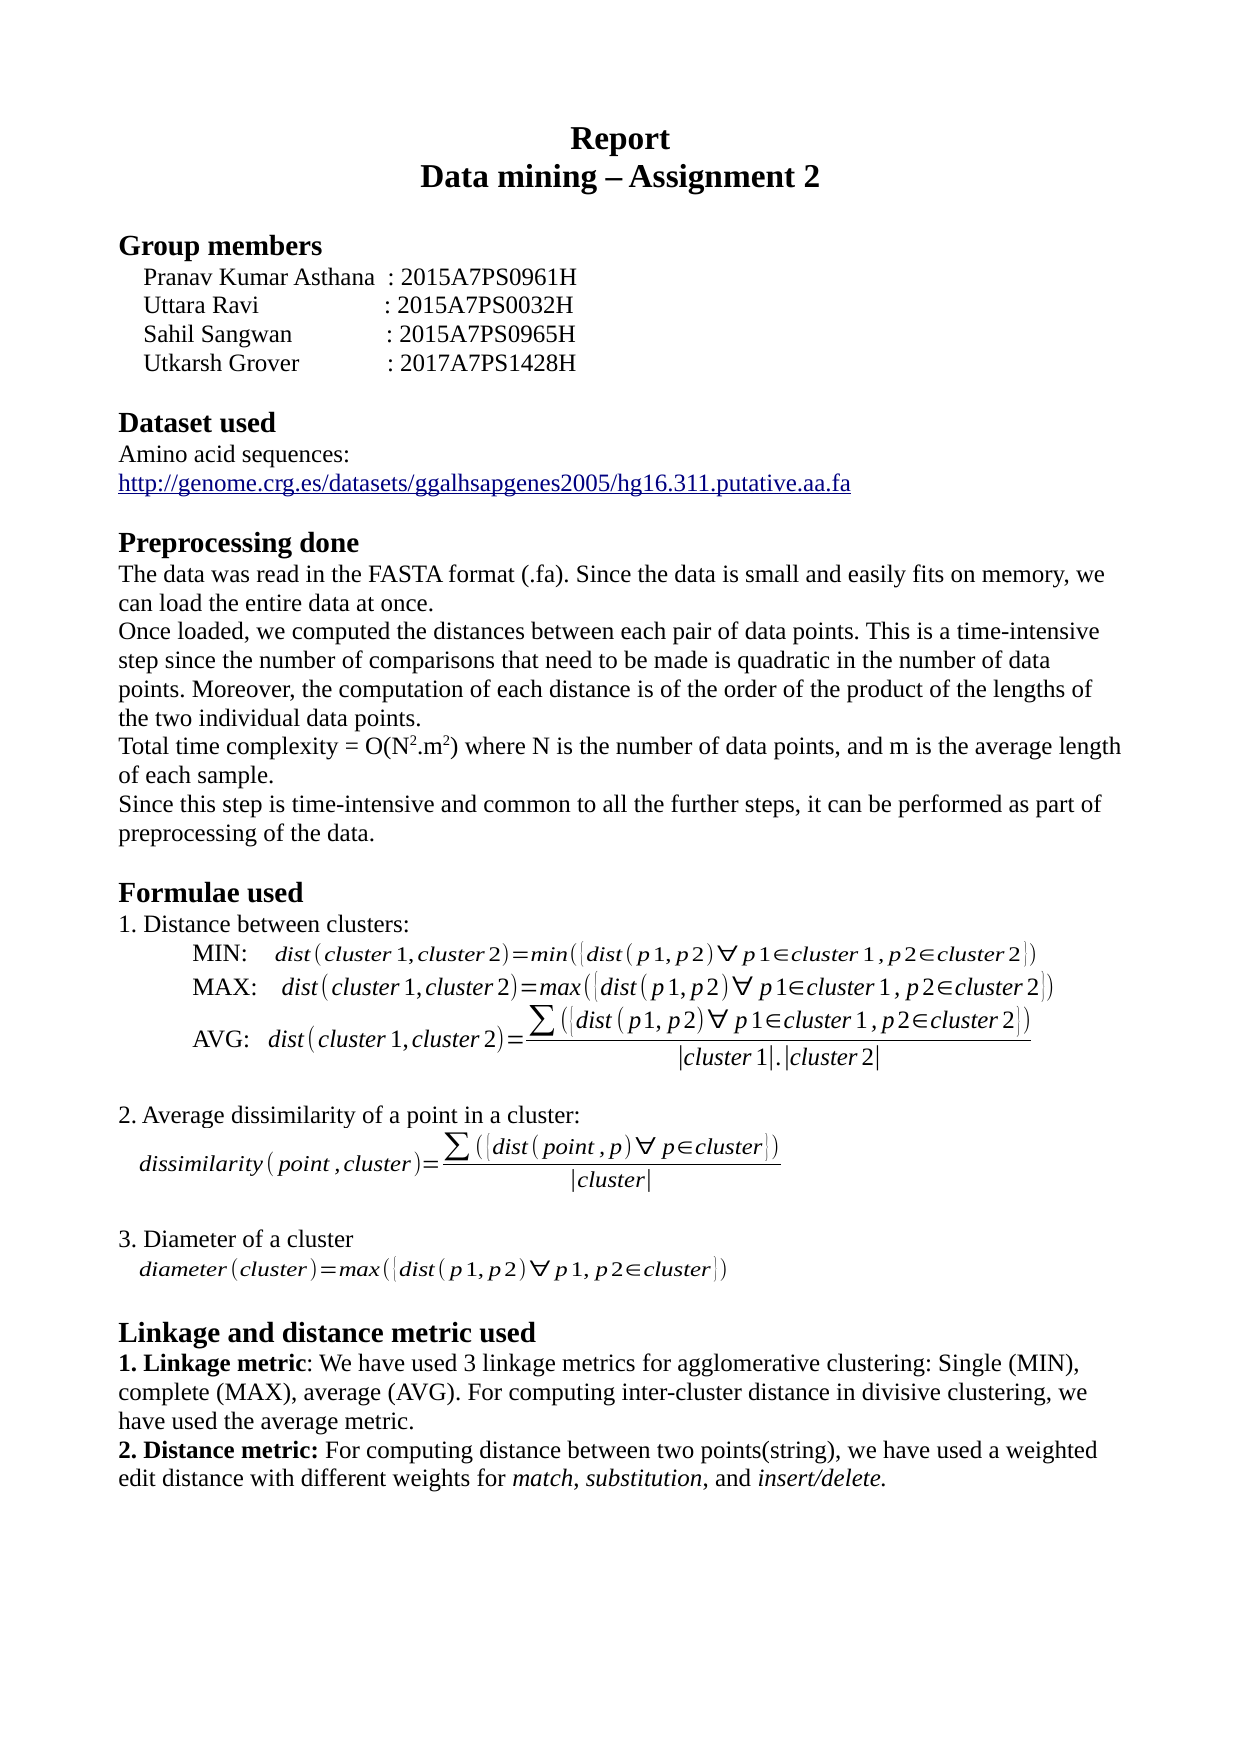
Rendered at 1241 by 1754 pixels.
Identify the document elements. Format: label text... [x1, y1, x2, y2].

text Preprocessing done [118, 525, 1122, 559]
text The data was read in the FASTA format (.fa). Since the data is small and easily fits on memory, we can load the entire data at once. [118, 559, 1122, 616]
text MAX: [118, 971, 1122, 1004]
text Linkage and distance metric used [118, 1315, 1122, 1348]
text Uttara Ravi : 2015A7PS0032H [118, 291, 1122, 319]
text Once loaded, we computed the distances between each pair of data points. This is a time-intensive step since the number of comparisons that need to be made is quadratic in the number of data points. Moreover, the computation of each distance is of the order of the product of the lengths of the two individual data points. [118, 616, 1122, 731]
text 1. Distance between clusters: [118, 909, 1122, 937]
text Amino acid sequences: [118, 439, 1122, 468]
text AVG: [118, 1004, 1122, 1071]
text Since this step is time-intensive and common to all the further steps, it can be performed as part of preprocessing of the data. [118, 789, 1122, 846]
text Formulae used [118, 875, 1122, 909]
text MIN: [118, 937, 1122, 971]
text 2. Average dissimilarity of a point in a cluster: [118, 1100, 1122, 1128]
text Report [118, 118, 1122, 156]
text 1. Linkage metric: We have used 3 linkage metrics for agglomerative clustering: Single (MIN), complete (MAX), average (AVG). For computing inter-cluster distance in divisive clustering, we have used the average metric. [118, 1348, 1122, 1435]
text Sahil Sangwan : 2015A7PS0965H [118, 319, 1122, 348]
text Group members [118, 228, 1122, 262]
text Pranav Kumar Asthana : 2015A7PS0961H [118, 262, 1122, 291]
text 2. Distance metric: For computing distance between two points(string), we have used a weighted edit distance with different weights for match, substitution, and insert/delete. [118, 1435, 1122, 1492]
text http://genome.crg.es/datasets/ggalhsapgenes2005/hg16.311.putative.aa.fa [118, 468, 1122, 497]
text Data mining – Assignment 2 [118, 156, 1122, 195]
text Utkarsh Grover : 2017A7PS1428H [118, 348, 1122, 377]
text Dataset used [118, 406, 1122, 439]
text 3. Diameter of a cluster [118, 1224, 1122, 1253]
text Total time complexity = O(N2.m2) where N is the number of data points, and m is the average length of each sample. [118, 731, 1122, 789]
